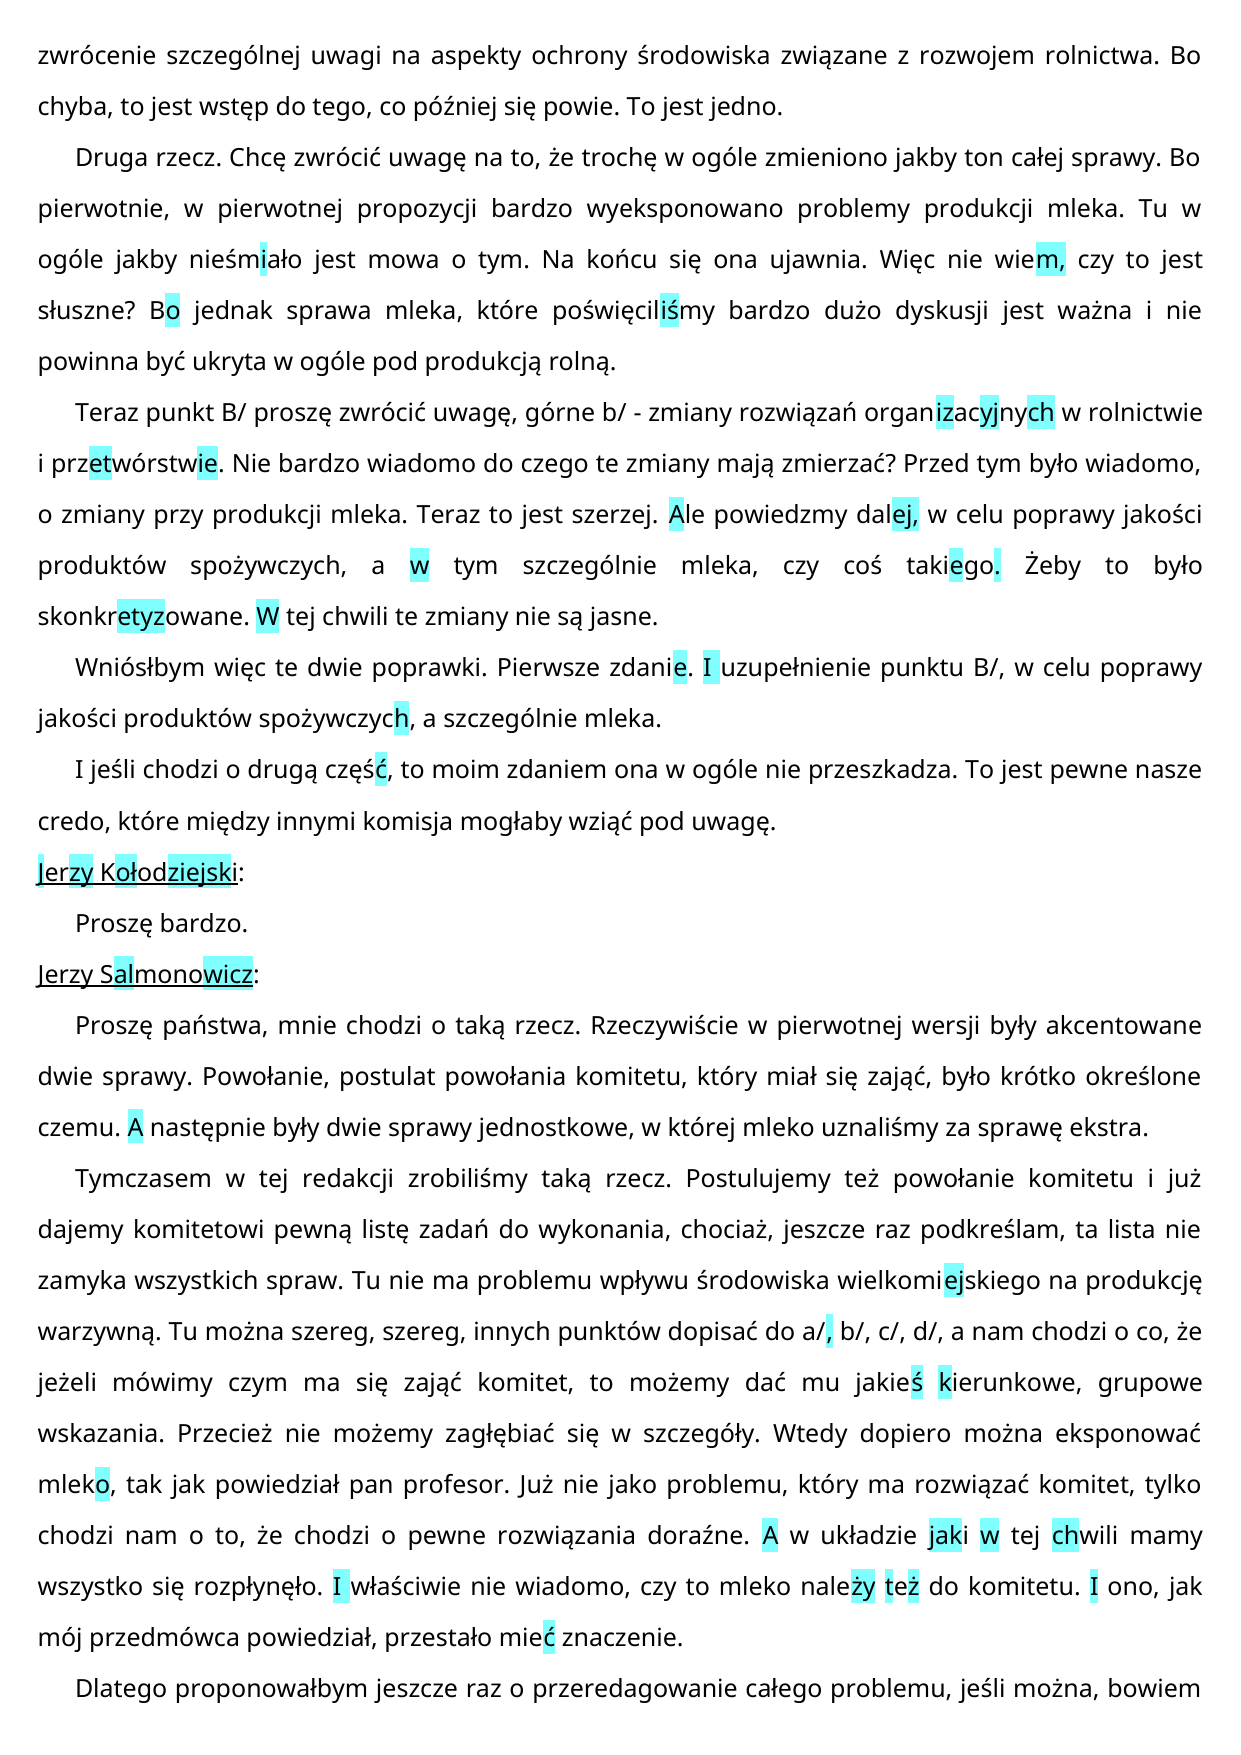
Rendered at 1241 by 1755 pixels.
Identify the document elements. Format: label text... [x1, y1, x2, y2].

text Dlatego proponowałbym jeszcze raz o przeredagowanie całego problemu, jeśli można, bowiem [37, 1671, 1203, 1705]
text Jerzy Salmonowicz: [37, 956, 1203, 990]
text Proszę państwa, mnie chodzi o taką rzecz. Rzeczywiście w pierwotnej wersji były akcentowane dwie sprawy. Powołanie, postulat powołania komitetu, który miał się zająć, było krótko określone czemu. A następnie były dwie sprawy jednostkowe, w której mleko uznaliśmy za sprawę ekstra. [37, 1007, 1203, 1143]
text Tymczasem w tej redakcji zrobiliśmy taką rzecz. Postulujemy też powołanie komitetu i już dajemy komitetowi pewną listę zadań do wykonania, chociaż, jeszcze raz podkreślam, ta lista nie zamyka wszystkich spraw. Tu nie ma problemu wpływu środowiska wielkomiejskiego na produkcję warzywną. Tu można szereg, szereg, innych punktów dopisać do a/, b/, c/, d/, a nam chodzi o co, że jeżeli mówimy czym ma się zająć komitet, to możemy dać mu jakieś kierunkowe, grupowe wskazania. Przecież nie możemy zagłębiać się w szczegóły. Wtedy dopiero można eksponować mleko, tak jak powiedział pan profesor. Już nie jako problemu, który ma rozwiązać komitet, tylko chodzi nam o to, że chodzi o pewne rozwiązania doraźne. A w układzie jaki w tej chwili mamy wszystko się rozpłynęło. I właściwie nie wiadomo, czy to mleko należy też do komitetu. I ono, jak mój przedmówca powiedział, przestało mieć znaczenie. [37, 1160, 1203, 1654]
text zwrócenie szczególnej uwagi na aspekty ochrony środowiska związane z rozwojem rolnictwa. Bo chyba, to jest wstęp do tego, co później się powie. To jest jedno. [37, 37, 1203, 123]
text Wniósłbym więc te dwie poprawki. Pierwsze zdanie. I uzupełnienie punktu B/, w celu poprawy jakości produktów spożywczych, a szczególnie mleka. [37, 650, 1203, 735]
text I jeśli chodzi o drugą część, to moim zdaniem ona w ogóle nie przeszkadza. To jest pewne nasze credo, które między innymi komisja mogłaby wziąć pod uwagę. [37, 752, 1203, 837]
text Druga rzecz. Chcę zwrócić uwagę na to, że trochę w ogóle zmieniono jakby ton całej sprawy. Bo pierwotnie, w pierwotnej propozycji bardzo wyeksponowano problemy produkcji mleka. Tu w ogóle jakby nieśmiało jest mowa o tym. Na końcu się ona ujawnia. Więc nie wiem, czy to jest słuszne? Bo jednak sprawa mleka, które poświęciliśmy bardzo dużo dyskusji jest ważna i nie powinna być ukryta w ogóle pod produkcją rolną. [37, 139, 1203, 378]
text Teraz punkt B/ proszę zwrócić uwagę, górne b/ - zmiany rozwiązań organizacyjnych w rolnictwie i przetwórstwie. Nie bardzo wiadomo do czego te zmiany mają zmierzać? Przed tym było wiadomo, o zmiany przy produkcji mleka. Teraz to jest szerzej. Ale powiedzmy dalej, w celu poprawy jakości produktów spożywczych, a w tym szczególnie mleka, czy coś takiego. Żeby to było skonkretyzowane. W tej chwili te zmiany nie są jasne. [37, 395, 1203, 633]
text Jerzy Kołodziejski: [37, 854, 1203, 888]
text Proszę bardzo. [37, 905, 1203, 939]
